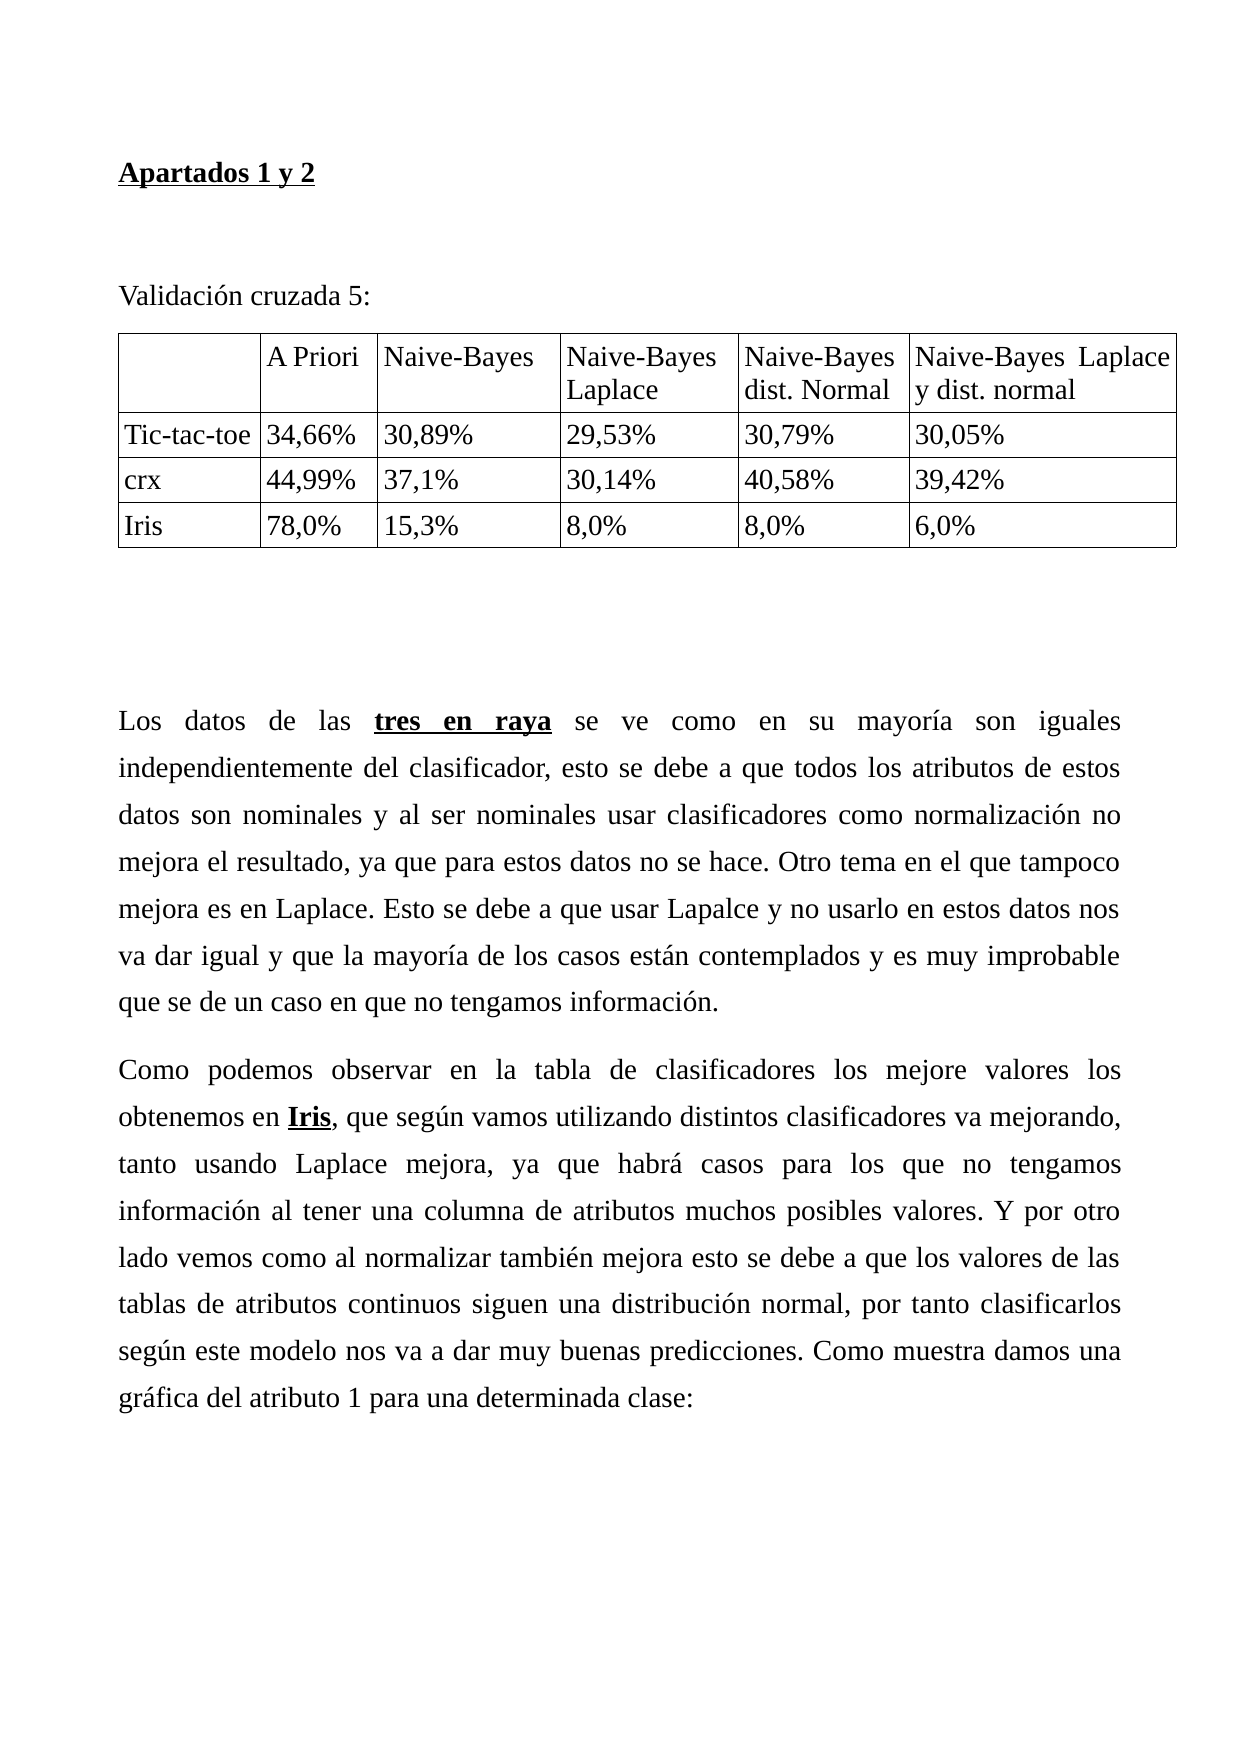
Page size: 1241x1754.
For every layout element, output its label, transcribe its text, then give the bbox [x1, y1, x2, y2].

table_cell 30,05% [910, 413, 1176, 457]
table_header Naive-Bayes [378, 334, 560, 412]
table_cell 78,0% [261, 503, 377, 547]
table_cell 37,1% [378, 458, 560, 502]
table_cell 29,53% [561, 413, 738, 457]
table_cell 44,99% [261, 458, 377, 502]
table_cell 39,42% [910, 458, 1176, 502]
table_cell Iris [119, 503, 260, 547]
table_header Naive-Bayes dist. Normal [739, 334, 909, 412]
table_cell 30,79% [739, 413, 909, 457]
table_cell 15,3% [378, 503, 560, 547]
table_cell 8,0% [739, 503, 909, 547]
table_cell 6,0% [910, 503, 1176, 547]
table_header Naive-Bayes Laplace y dist. normal [910, 334, 1176, 412]
table_cell 8,0% [561, 503, 738, 547]
table_cell 30,89% [378, 413, 560, 457]
text Como podemos observar en la tabla de clasificadores los mejore valores los obtenemos en Iris, que según vamos utilizando distintos clasificadores va mejorando, tanto usando Laplace mejora, ya que habrá casos para los que no tengamos información al tener una columna de atributos muchos posibles valores. Y por otro lado vemos como al normalizar también mejora esto se debe a que los valores de las tablas de atributos continuos siguen una distribución normal, por tanto clasificarlos según este modelo nos va a dar muy buenas predicciones. Como muestra damos una gráfica del atributo 1 para una determinada clase: [118, 1052, 1122, 1414]
text Apartados 1 y 2 [118, 156, 1122, 189]
text Los datos de las tres en raya se ve como en su mayoría son iguales independientemente del clasificador, esto se debe a que todos los atributos de estos datos son nominales y al ser nominales usar clasificadores como normalización no mejora el resultado, ya que para estos datos no se hace. Otro tema en el que tampoco mejora es en Laplace. Esto se debe a que usar Lapalce y no usarlo en estos datos nos va dar igual y que la mayoría de los casos están contemplados y es muy improbable que se de un caso en que no tengamos información. [118, 703, 1122, 1018]
table_cell 30,14% [561, 458, 738, 502]
table_cell 40,58% [739, 458, 909, 502]
table_header A Priori [261, 334, 377, 412]
table_cell crx [119, 458, 260, 502]
text Validación cruzada 5: [118, 278, 1122, 311]
table_header [119, 334, 260, 412]
table_header Naive-Bayes Laplace [561, 334, 738, 412]
table_cell 34,66% [261, 413, 377, 457]
table_cell Tic-tac-toe [119, 413, 260, 457]
